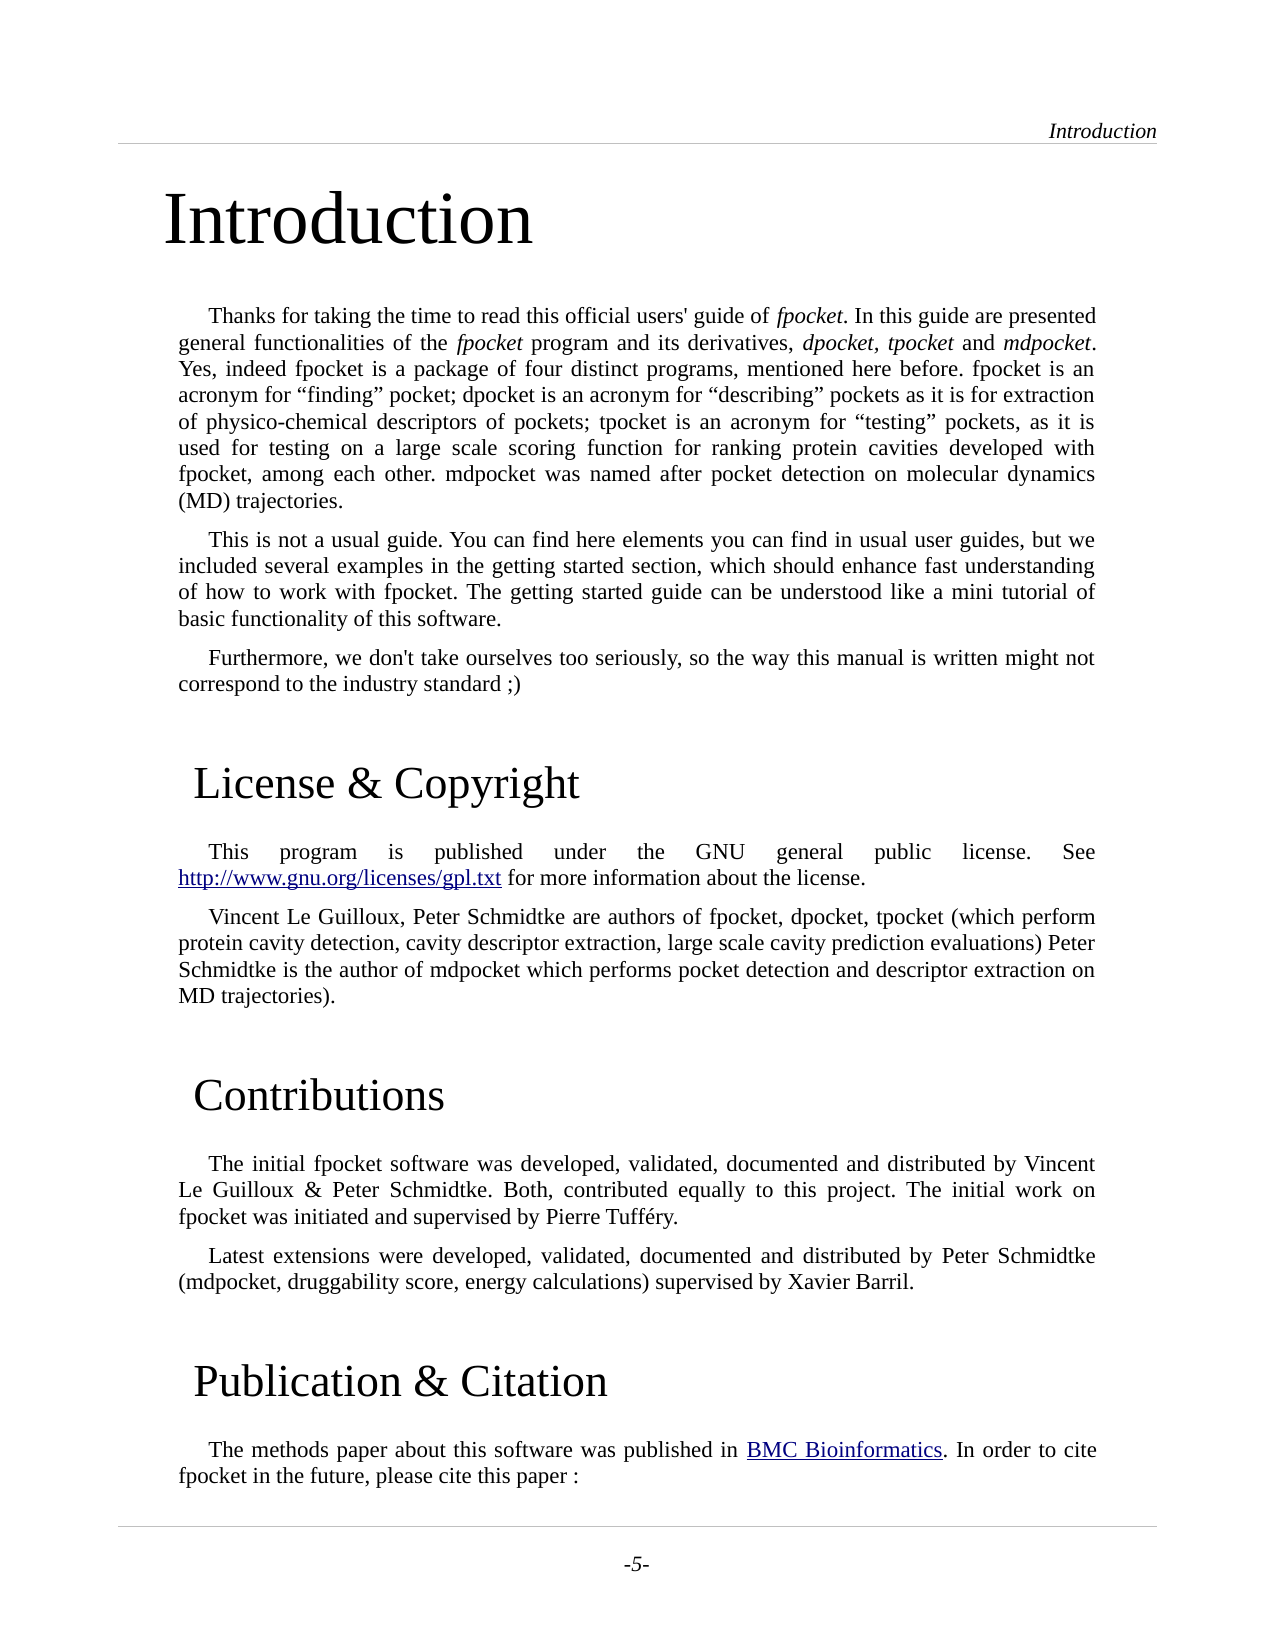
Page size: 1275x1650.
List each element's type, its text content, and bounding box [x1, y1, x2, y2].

text Latest extensions were developed, validated, documented and distributed by Peter Schmidtke (mdpocket, druggability score, energy calculations) supervised by Xavier Barril. [178, 1242, 1097, 1294]
subtitle Publication & Citation [193, 1353, 1157, 1406]
text This program is published under the GNU general public license. See http://www.gnu.org/licenses/gpl.txt for more information about the license. [178, 838, 1097, 891]
text The methods paper about this software was published in BMC Bioinformatics. In order to cite fpocket in the future, please cite this paper : [178, 1436, 1097, 1489]
text The initial fpocket software was developed, validated, documented and distributed by Vincent Le Guilloux & Peter Schmidtke. Both, contributed equally to this project. The initial work on fpocket was initiated and supervised by Pierre Tufféry. [178, 1150, 1097, 1229]
text This is not a usual guide. You can find here elements you can find in usual user guides, but we included several examples in the getting started section, which should enhance fast understanding of how to work with fpocket. The getting started guide can be understood like a mini tutorial of basic functionality of this software. [178, 526, 1097, 631]
subtitle Contributions [193, 1067, 1157, 1120]
text Vincent Le Guilloux, Peter Schmidtke are authors of fpocket, dpocket, tpocket (which perform protein cavity detection, cavity descriptor extraction, large scale cavity prediction evaluations) Peter Schmidtke is the author of mdpocket which performs pocket detection and descriptor extraction on MD trajectories). [178, 903, 1097, 1008]
text Furthermore, we don't take ourselves too seriously, so the way this manual is written might not correspond to the industry standard ;) [178, 643, 1097, 696]
text Thanks for taking the time to read this official users' guide of fpocket. In this guide are presented general functionalities of the fpocket program and its derivatives, dpocket, tpocket and mdpocket. Yes, indeed fpocket is a package of four distinct programs, mentioned here before. fpocket is an acronym for “finding” pocket; dpocket is an acronym for “describing” pockets as it is for extraction of physico-chemical descriptors of pockets; tpocket is an acronym for “testing” pockets, as it is used for testing on a large scale scoring function for ranking protein cavities developed with fpocket, among each other. mdpocket was named after pocket detection on molecular dynamics (MD) trajectories. [178, 302, 1097, 513]
subtitle License & Copyright [193, 755, 1157, 808]
subtitle Introduction [163, 173, 1157, 259]
